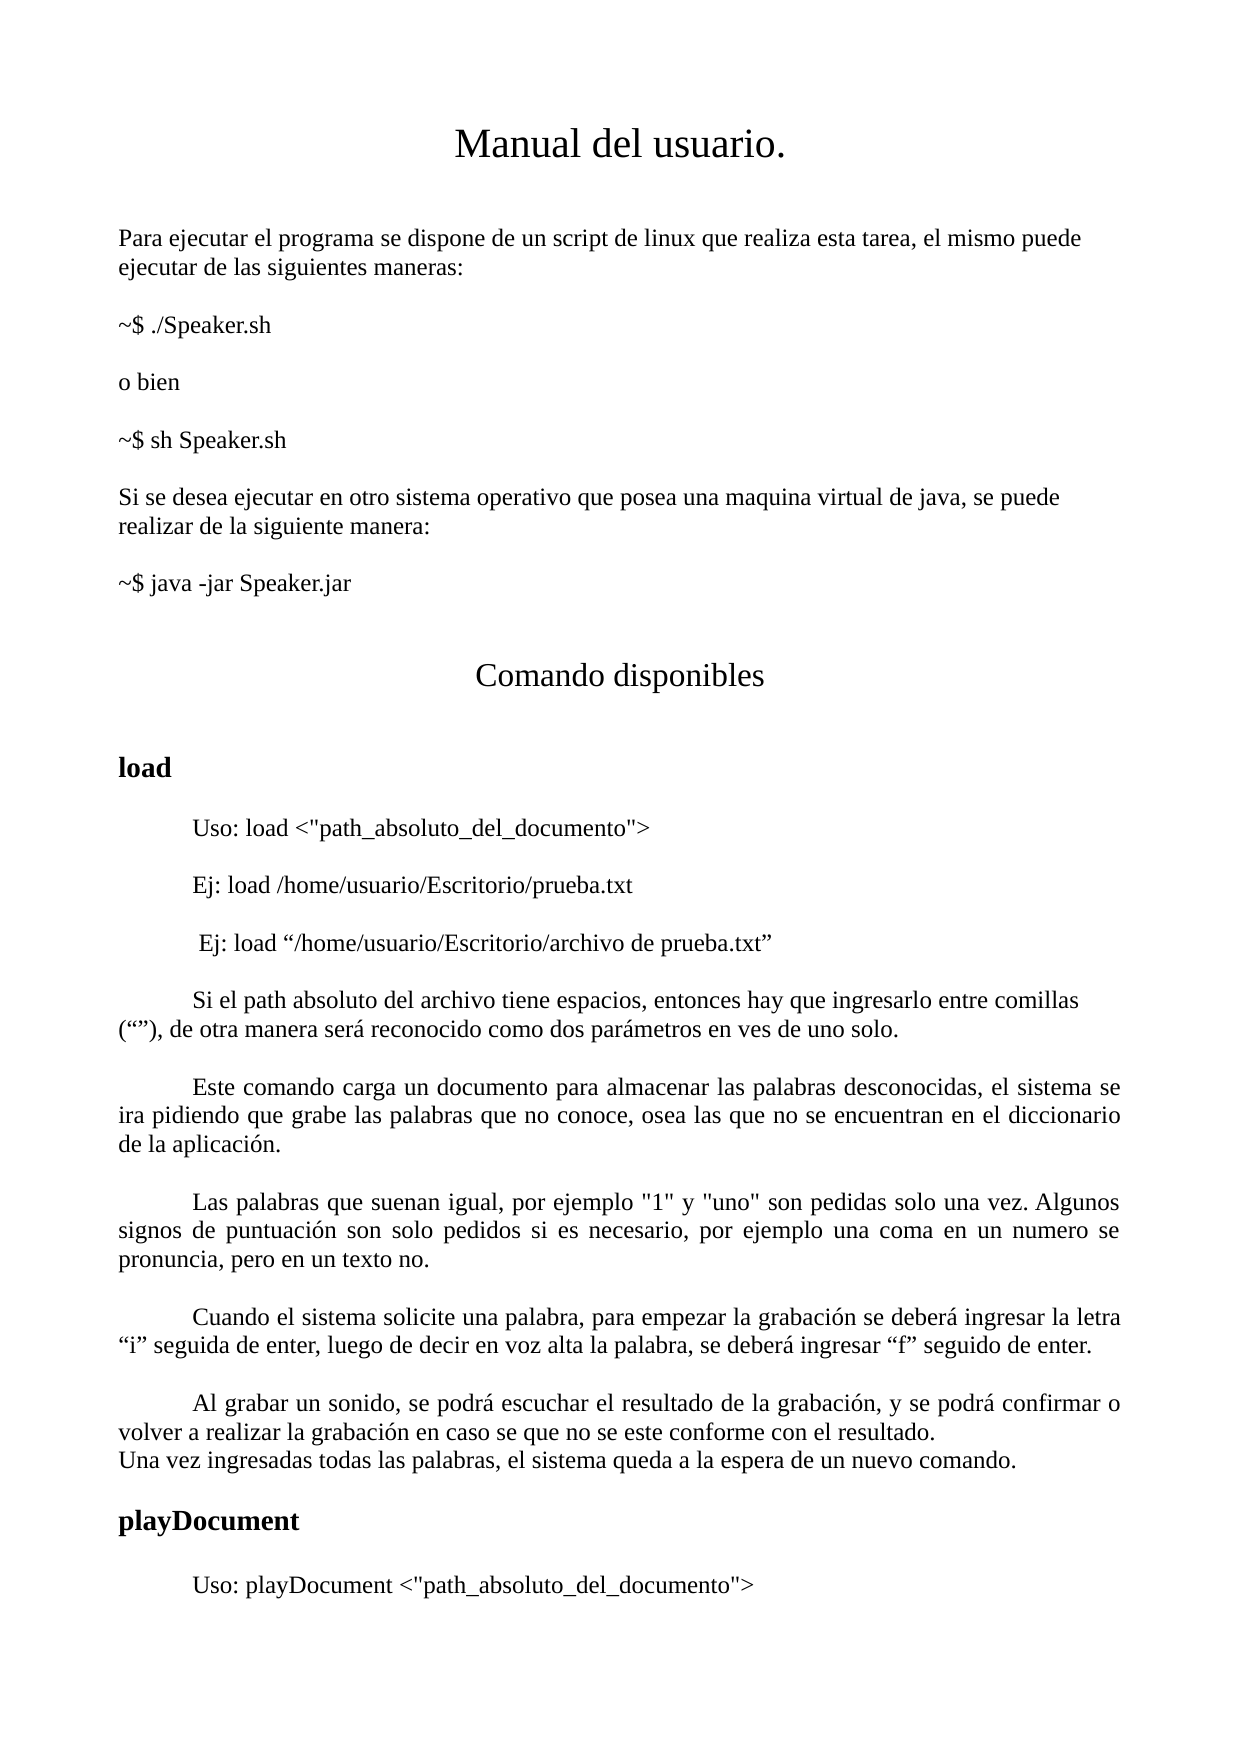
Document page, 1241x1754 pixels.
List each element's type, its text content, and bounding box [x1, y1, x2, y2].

text Ej: load “/home/usuario/Escritorio/archivo de prueba.txt” [118, 928, 1122, 957]
text Ej: load /home/usuario/Escritorio/prueba.txt [118, 870, 1122, 899]
text ~$ java -jar Speaker.jar [118, 568, 1122, 597]
text Comando disponibles [118, 655, 1122, 693]
text Para ejecutar el programa se dispone de un script de linux que realiza esta tarea, el mismo puede ejecutar de las siguientes maneras: [118, 223, 1122, 281]
text Si el path absoluto del archivo tiene espacios, entonces hay que ingresarlo entre comillas (“”), de otra manera será reconocido como dos parámetros en ves de uno solo. [118, 985, 1122, 1043]
text Una vez ingresadas todas las palabras, el sistema queda a la espera de un nuevo comando. [118, 1445, 1122, 1474]
text ~$ sh Speaker.sh [118, 425, 1122, 453]
text Cuando el sistema solicite una palabra, para empezar la grabación se deberá ingresar la letra “i” seguida de enter, luego de decir en voz alta la palabra, se deberá ingresar “f” seguido de enter. [118, 1302, 1122, 1359]
text load [118, 751, 1122, 784]
text Uso: playDocument <"path_absoluto_del_documento"> [118, 1570, 1122, 1599]
text playDocument [118, 1503, 1122, 1536]
text o bien [118, 367, 1122, 396]
text Al grabar un sonido, se podrá escuchar el resultado de la grabación, y se podrá confirmar o volver a realizar la grabación en caso se que no se este conforme con el resultado. [118, 1388, 1122, 1445]
text Este comando carga un documento para almacenar las palabras desconocidas, el sistema se ira pidiendo que grabe las palabras que no conoce, osea las que no se encuentran en el diccionario de la aplicación. [118, 1072, 1122, 1158]
text Las palabras que suenan igual, por ejemplo "1" y "uno" son pedidas solo una vez. Algunos signos de puntuación son solo pedidos si es necesario, por ejemplo una coma en un numero se pronuncia, pero en un texto no. [118, 1187, 1122, 1273]
text Manual del usuario. [118, 118, 1122, 166]
text ~$ ./Speaker.sh [118, 310, 1122, 338]
text Uso: load <"path_absoluto_del_documento"> [118, 813, 1122, 842]
text Si se desea ejecutar en otro sistema operativo que posea una maquina virtual de java, se puede realizar de la siguiente manera: [118, 482, 1122, 540]
